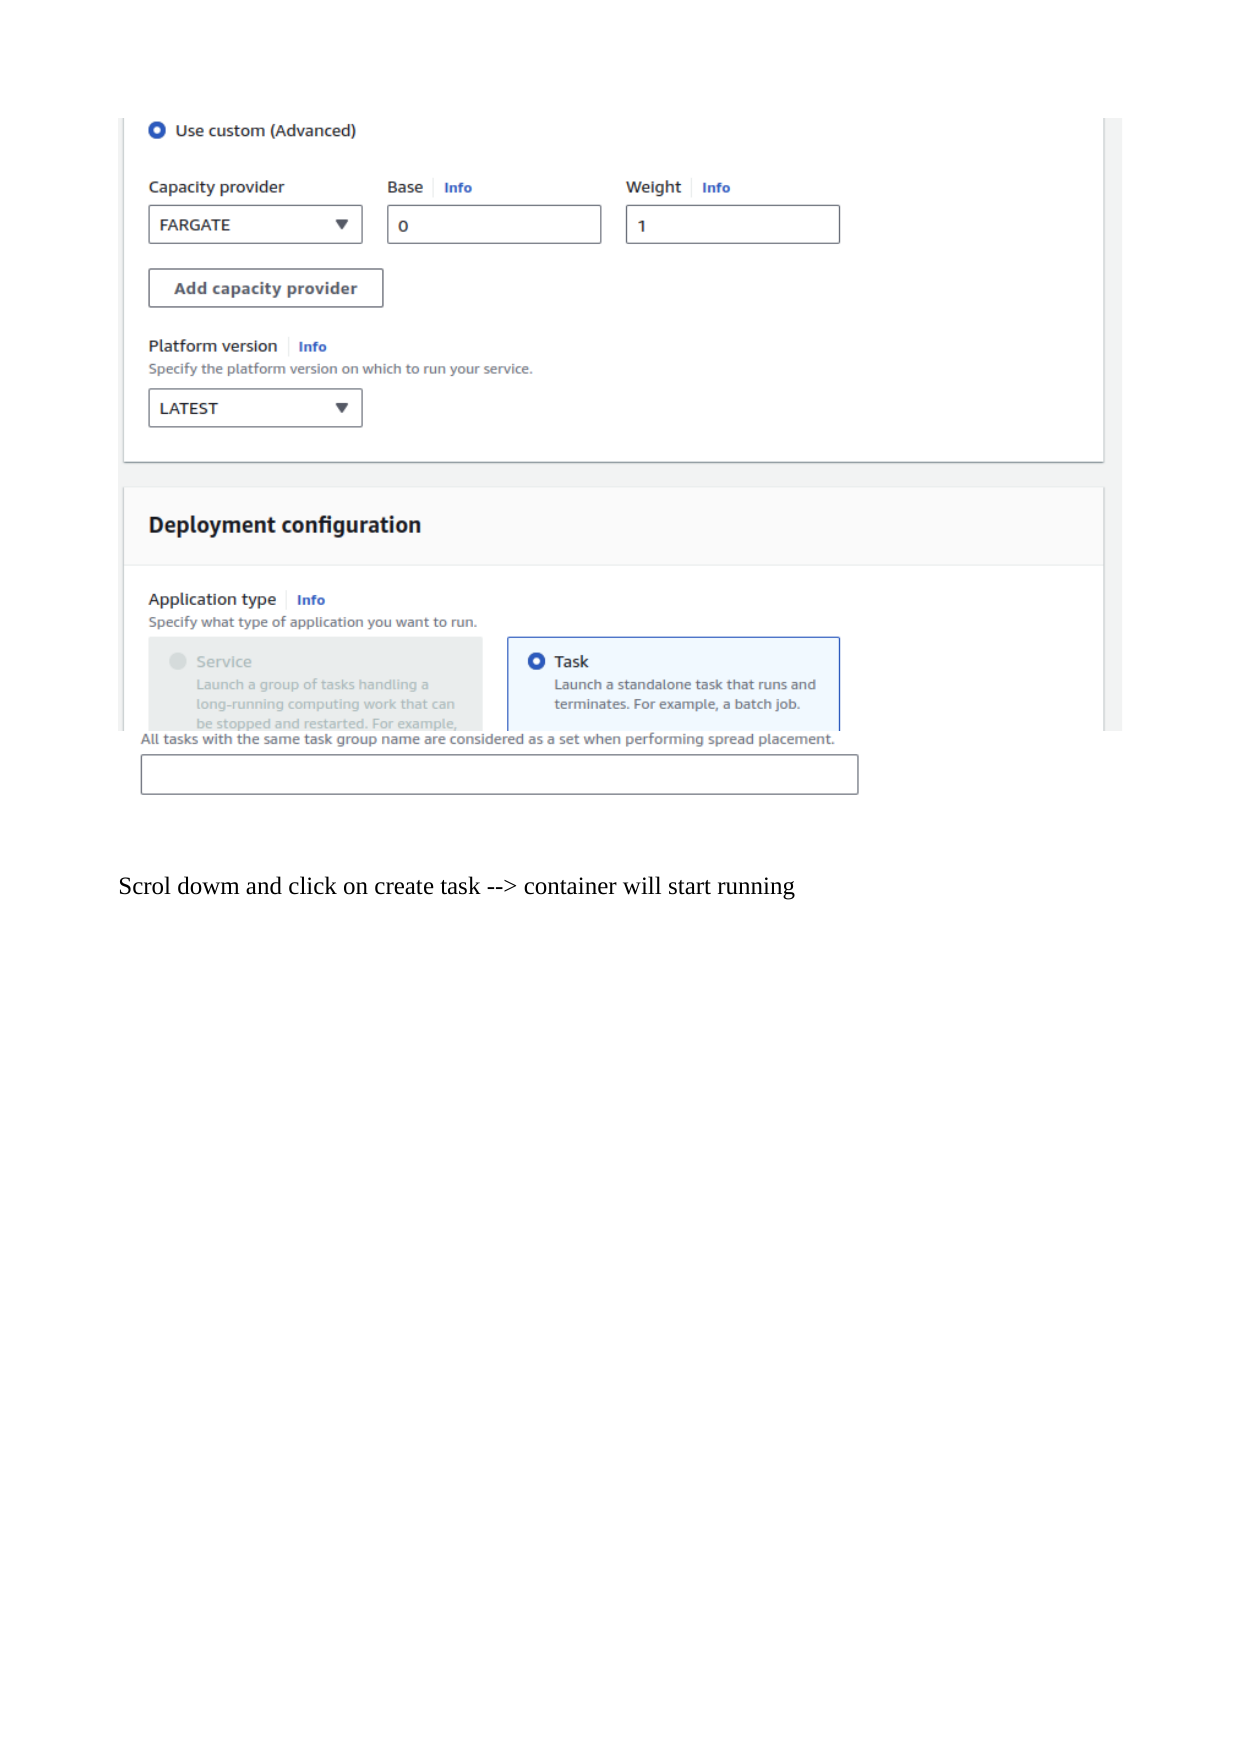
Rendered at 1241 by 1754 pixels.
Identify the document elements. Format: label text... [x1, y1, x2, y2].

picture [118, 118, 1123, 814]
text Scrol dowm and click on create task --> container will start running [118, 871, 1122, 900]
